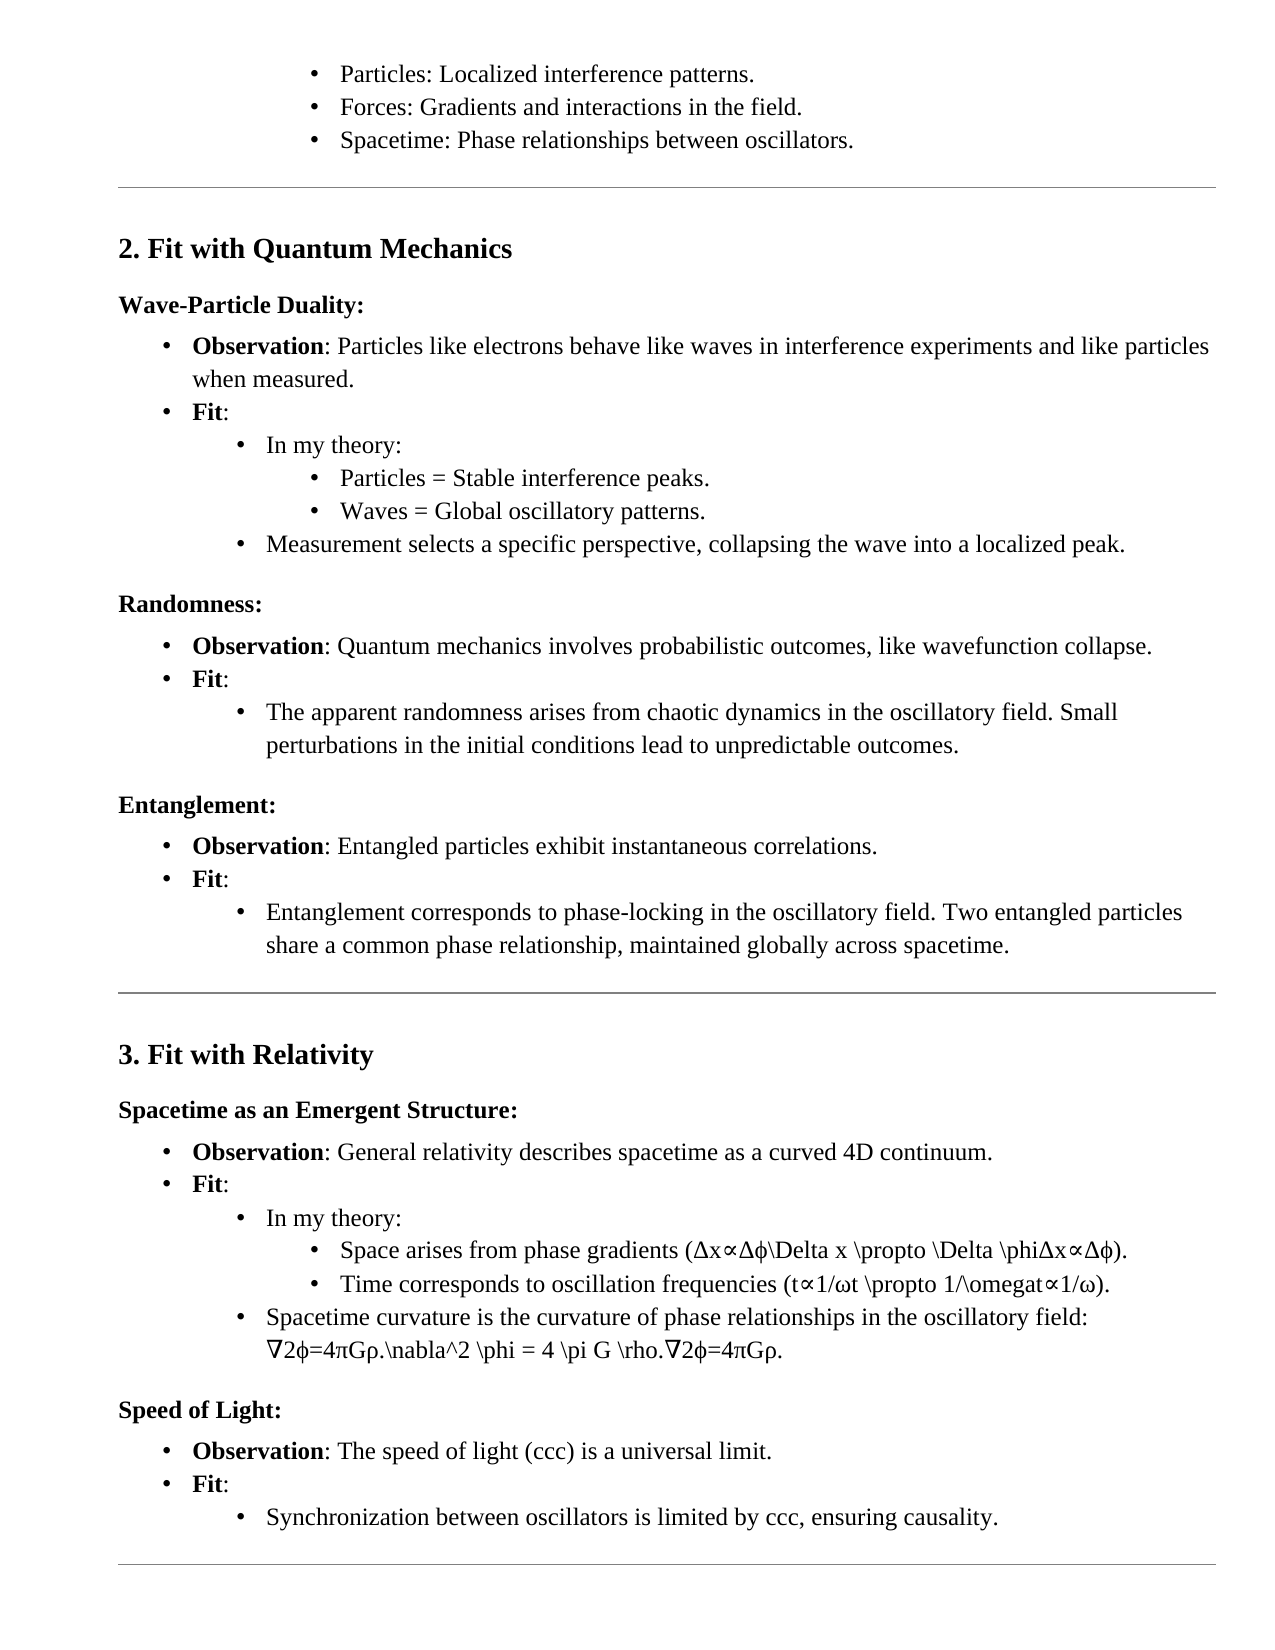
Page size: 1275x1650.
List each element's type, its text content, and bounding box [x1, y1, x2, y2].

list Fit: [162, 664, 1216, 693]
list Spacetime curvature is the curvature of phase relationships in the oscillatory field: ∇2ϕ=4πGρ.\nabla^2 \phi = 4 \pi G \rho.∇2ϕ=4πGρ. [236, 1302, 1216, 1363]
list Observation: General relativity describes spacetime as a curved 4D continuum. [162, 1137, 1216, 1165]
subtitle Speed of Light: [118, 1395, 1216, 1423]
list Entanglement corresponds to phase-locking in the oscillatory field. Two entangled particles share a common phase relationship, maintained globally across spacetime. [236, 897, 1216, 959]
list In my theory: [236, 430, 1216, 459]
subtitle 2. Fit with Quantum Mechanics [118, 232, 1216, 265]
subtitle 3. Fit with Relativity [118, 1037, 1216, 1070]
subtitle Wave-Particle Duality: [118, 290, 1216, 319]
list Spacetime: Phase relationships between oscillators. [310, 125, 1216, 154]
subtitle Spacetime as an Emergent Structure: [118, 1095, 1216, 1124]
subtitle Randomness: [118, 589, 1216, 618]
list Synchronization between oscillators is limited by ccc, ensuring causality. [236, 1502, 1216, 1531]
list Forces: Gradients and interactions in the field. [310, 92, 1216, 121]
list Time corresponds to oscillation frequencies (t∝1/ωt \propto 1/\omegat∝1/ω). [310, 1269, 1216, 1297]
list Particles: Localized interference patterns. [310, 59, 1216, 88]
list Measurement selects a specific perspective, collapsing the wave into a localized peak. [236, 529, 1216, 558]
list Observation: Entangled particles exhibit instantaneous correlations. [162, 831, 1216, 860]
list Waves = Global oscillatory patterns. [310, 496, 1216, 525]
list Fit: [162, 397, 1216, 426]
list Observation: Quantum mechanics involves probabilistic outcomes, like wavefunction collapse. [162, 631, 1216, 659]
list Particles = Stable interference peaks. [310, 463, 1216, 492]
list Observation: Particles like electrons behave like waves in interference experiments and like particles when measured. [162, 331, 1216, 393]
list Space arises from phase gradients (Δx∝Δϕ\Delta x \propto \Delta \phiΔx∝Δϕ). [310, 1236, 1216, 1264]
list Fit: [162, 1169, 1216, 1198]
list In my theory: [236, 1203, 1216, 1231]
subtitle Entanglement: [118, 790, 1216, 819]
list The apparent randomness arises from chaotic dynamics in the oscillatory field. Small perturbations in the initial conditions lead to unpredictable outcomes. [236, 697, 1216, 759]
list Fit: [162, 1469, 1216, 1498]
list Fit: [162, 864, 1216, 893]
list Observation: The speed of light (ccc) is a universal limit. [162, 1436, 1216, 1465]
